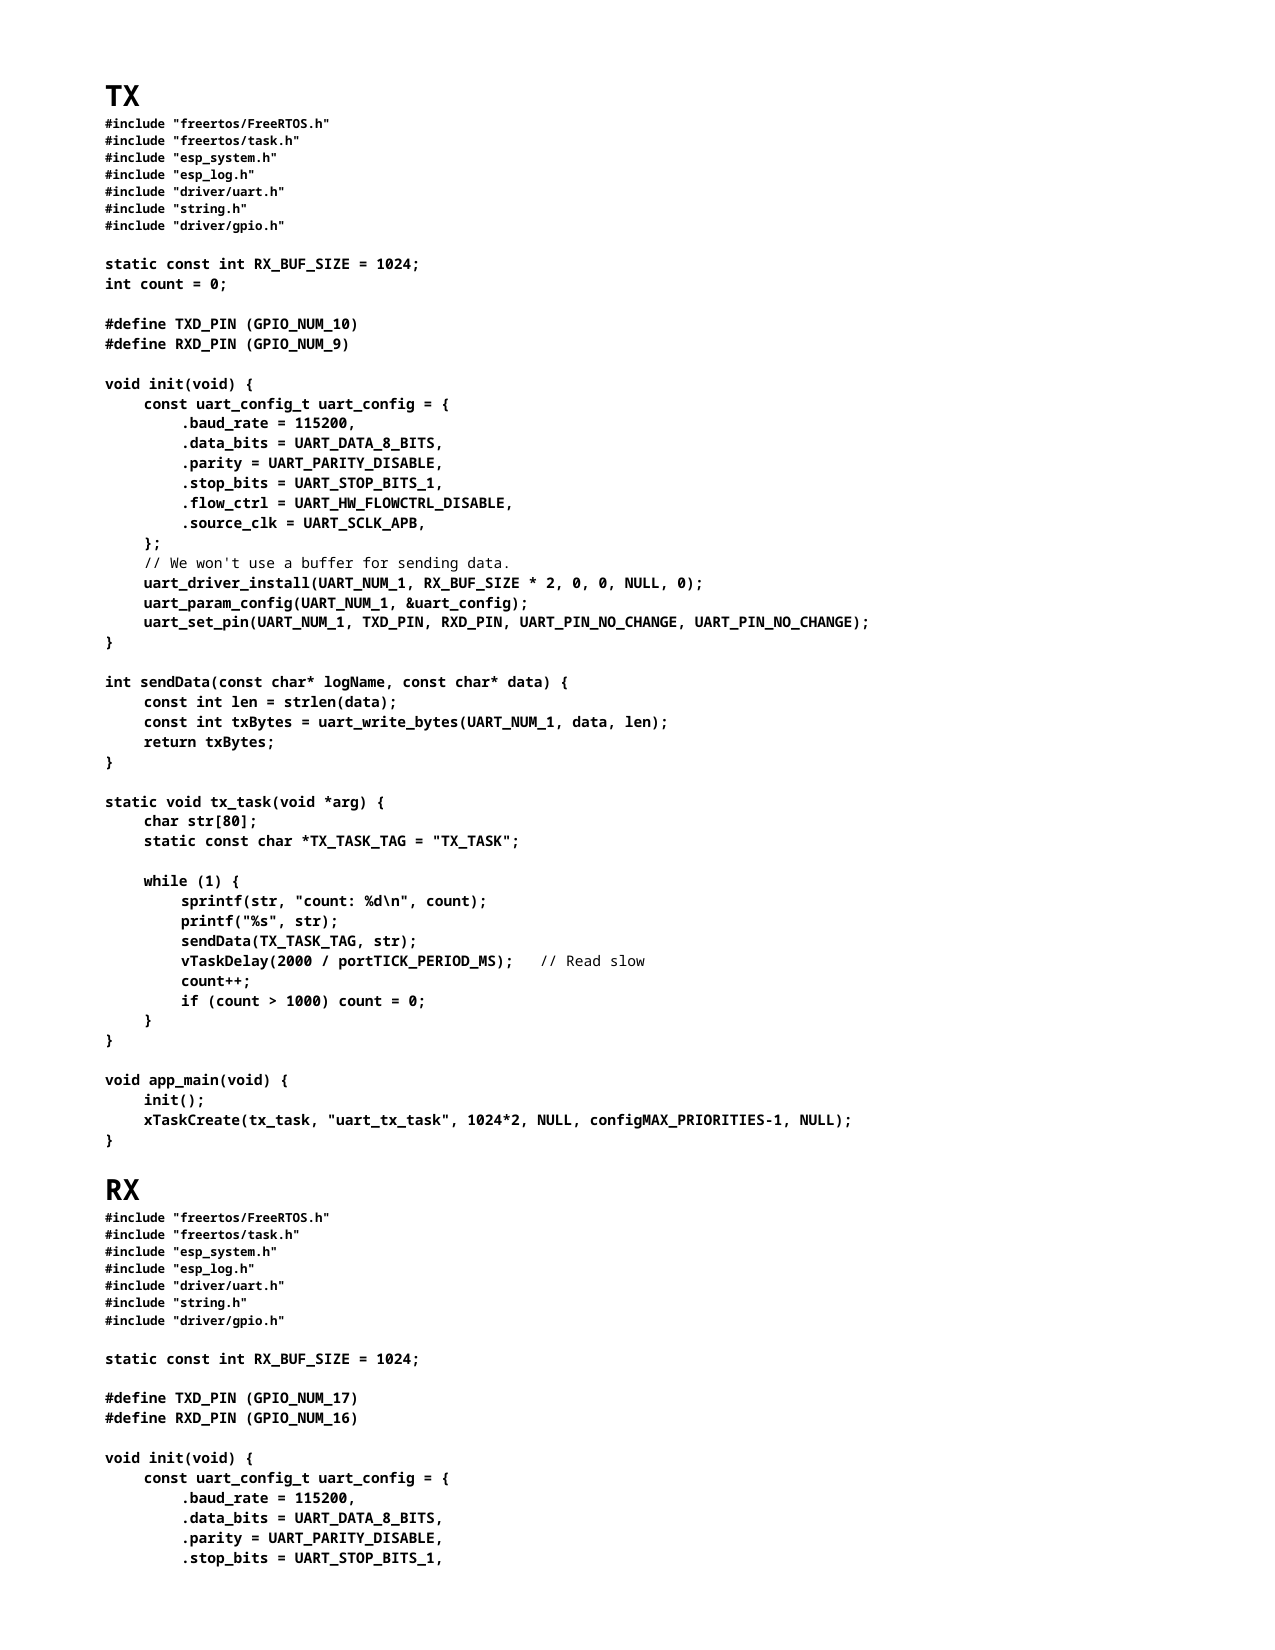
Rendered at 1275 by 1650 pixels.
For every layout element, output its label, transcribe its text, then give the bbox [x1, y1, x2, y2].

text #define TXD_PIN (GPIO_NUM_17) [105, 1388, 1170, 1408]
text #include "esp_log.h" [105, 166, 1170, 183]
text xTaskCreate(tx_task, "uart_tx_task", 1024*2, NULL, configMAX_PRIORITIES-1, NULL); [105, 1110, 1170, 1129]
text .stop_bits = UART_STOP_BITS_1, [105, 1547, 1170, 1567]
text void init(void) { [105, 373, 1170, 393]
text } [105, 1010, 1170, 1030]
text #include "driver/gpio.h" [105, 1312, 1170, 1329]
text void init(void) { [105, 1448, 1170, 1468]
text int sendData(const char* logName, const char* data) { [105, 672, 1170, 692]
text #include "esp_log.h" [105, 1260, 1170, 1277]
text uart_param_config(UART_NUM_1, &uart_config); [105, 592, 1170, 612]
text .data_bits = UART_DATA_8_BITS, [105, 433, 1170, 453]
text #include "freertos/task.h" [105, 1226, 1170, 1243]
text return txBytes; [105, 732, 1170, 752]
text #include "freertos/FreeRTOS.h" [105, 1209, 1170, 1226]
text if (count > 1000) count = 0; [105, 990, 1170, 1010]
text const uart_config_t uart_config = { [105, 393, 1170, 413]
text .data_bits = UART_DATA_8_BITS, [105, 1508, 1170, 1528]
text static void tx_task(void *arg) { [105, 791, 1170, 811]
text } [105, 1030, 1170, 1050]
text }; [105, 533, 1170, 553]
text } [105, 752, 1170, 771]
text #include "driver/uart.h" [105, 1277, 1170, 1294]
text const int txBytes = uart_write_bytes(UART_NUM_1, data, len); [105, 712, 1170, 732]
text const int len = strlen(data); [105, 692, 1170, 712]
text .parity = UART_PARITY_DISABLE, [105, 453, 1170, 473]
text .parity = UART_PARITY_DISABLE, [105, 1528, 1170, 1547]
text } [105, 632, 1170, 652]
text #include "string.h" [105, 1294, 1170, 1312]
text #include "esp_system.h" [105, 149, 1170, 166]
text void app_main(void) { [105, 1070, 1170, 1090]
text static const int RX_BUF_SIZE = 1024; [105, 1348, 1170, 1368]
text while (1) { [105, 871, 1170, 891]
text #include "freertos/FreeRTOS.h" [105, 115, 1170, 132]
text #include "freertos/task.h" [105, 132, 1170, 149]
text .flow_ctrl = UART_HW_FLOWCTRL_DISABLE, [105, 493, 1170, 513]
text #define RXD_PIN (GPIO_NUM_9) [105, 334, 1170, 354]
text RX [105, 1169, 1170, 1209]
text int count = 0; [105, 274, 1170, 294]
text init(); [105, 1090, 1170, 1110]
text #define RXD_PIN (GPIO_NUM_16) [105, 1408, 1170, 1428]
text TX [105, 75, 1170, 115]
text #include "driver/gpio.h" [105, 217, 1170, 234]
text #include "driver/uart.h" [105, 183, 1170, 200]
text .stop_bits = UART_STOP_BITS_1, [105, 473, 1170, 493]
text #include "esp_system.h" [105, 1243, 1170, 1260]
text } [105, 1129, 1170, 1149]
text .source_clk = UART_SCLK_APB, [105, 513, 1170, 533]
text uart_driver_install(UART_NUM_1, RX_BUF_SIZE * 2, 0, 0, NULL, 0); [105, 572, 1170, 592]
text .baud_rate = 115200, [105, 413, 1170, 433]
text // We won't use a buffer for sending data. [105, 553, 1170, 572]
text const uart_config_t uart_config = { [105, 1468, 1170, 1488]
text count++; [105, 970, 1170, 990]
text .baud_rate = 115200, [105, 1488, 1170, 1508]
text static const char *TX_TASK_TAG = "TX_TASK"; [105, 831, 1170, 851]
text char str[80]; [105, 811, 1170, 831]
text sendData(TX_TASK_TAG, str); [105, 931, 1170, 951]
text vTaskDelay(2000 / portTICK_PERIOD_MS); // Read slow [105, 951, 1170, 970]
text uart_set_pin(UART_NUM_1, TXD_PIN, RXD_PIN, UART_PIN_NO_CHANGE, UART_PIN_NO_CHANGE); [105, 612, 1170, 632]
text printf("%s", str); [105, 911, 1170, 931]
text #define TXD_PIN (GPIO_NUM_10) [105, 314, 1170, 334]
text sprintf(str, "count: %d\n", count); [105, 891, 1170, 911]
text #include "string.h" [105, 200, 1170, 217]
text static const int RX_BUF_SIZE = 1024; [105, 254, 1170, 274]
